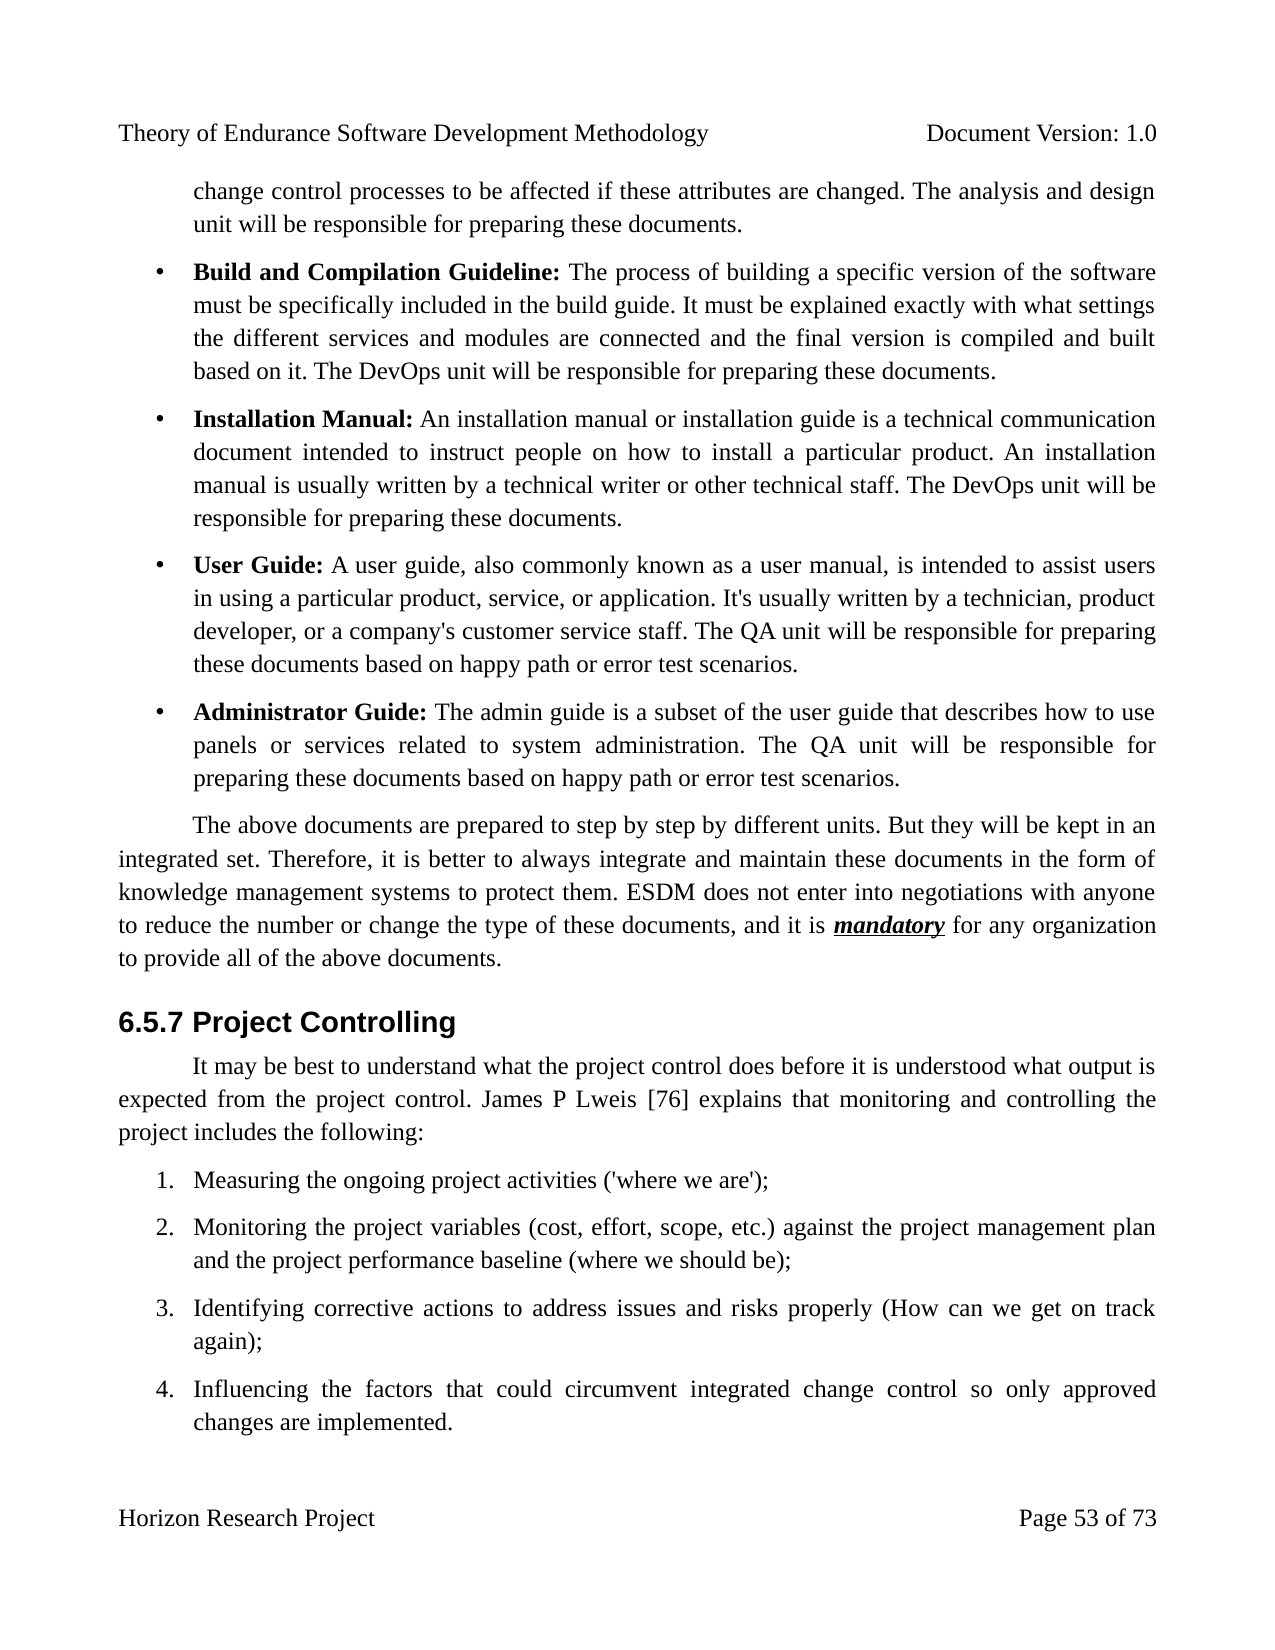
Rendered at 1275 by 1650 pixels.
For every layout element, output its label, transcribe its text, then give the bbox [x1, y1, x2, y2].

list change control processes to be affected if these attributes are changed. The analysis and design unit will be responsible for preparing these documents. [156, 176, 1157, 238]
list Influencing the factors that could circumvent integrated change control so only approved changes are implemented. [156, 1374, 1157, 1435]
subtitle Project Controlling [118, 1005, 1157, 1039]
list User Guide: A user guide, also commonly known as a user manual, is intended to assist users in using a particular product, service, or application. It's usually written by a technician, product developer, or a company's customer service staff. The QA unit will be responsible for preparing these documents based on happy path or error test scenarios. [156, 550, 1157, 678]
list Monitoring the project variables (cost, effort, scope, etc.) against the project management plan and the project performance baseline (where we should be); [156, 1212, 1157, 1274]
list Build and Compilation Guideline: The process of building a specific version of the software must be specifically included in the build guide. It must be explained exactly with what settings the different services and modules are connected and the final version is compiled and built based on it. The DevOps unit will be responsible for preparing these documents. [156, 257, 1157, 385]
list Identifying corrective actions to address issues and risks properly (How can we get on track again); [156, 1293, 1157, 1355]
list Measuring the ongoing project activities ('where we are'); [156, 1165, 1157, 1193]
text It may be best to understand what the project control does before it is understood what output is expected from the project control. James P Lweis [76] explains that monitoring and controlling the project includes the following: [118, 1051, 1157, 1146]
text The above documents are prepared to step by step by different units. But they will be kept in an integrated set. Therefore, it is better to always integrate and maintain these documents in the form of knowledge management systems to protect them. ESDM does not enter into negotiations with anyone to reduce the number or change the type of these documents, and it is mandatory for any organization to provide all of the above documents. [118, 811, 1157, 971]
list Installation Manual: An installation manual or installation guide is a technical communication document intended to instruct people on how to install a particular product. An installation manual is usually written by a technical writer or other technical staff. The DevOps unit will be responsible for preparing these documents. [156, 404, 1157, 531]
list Administrator Guide: The admin guide is a subset of the user guide that describes how to use panels or services related to system administration. The QA unit will be responsible for preparing these documents based on happy path or error test scenarios. [156, 697, 1157, 792]
